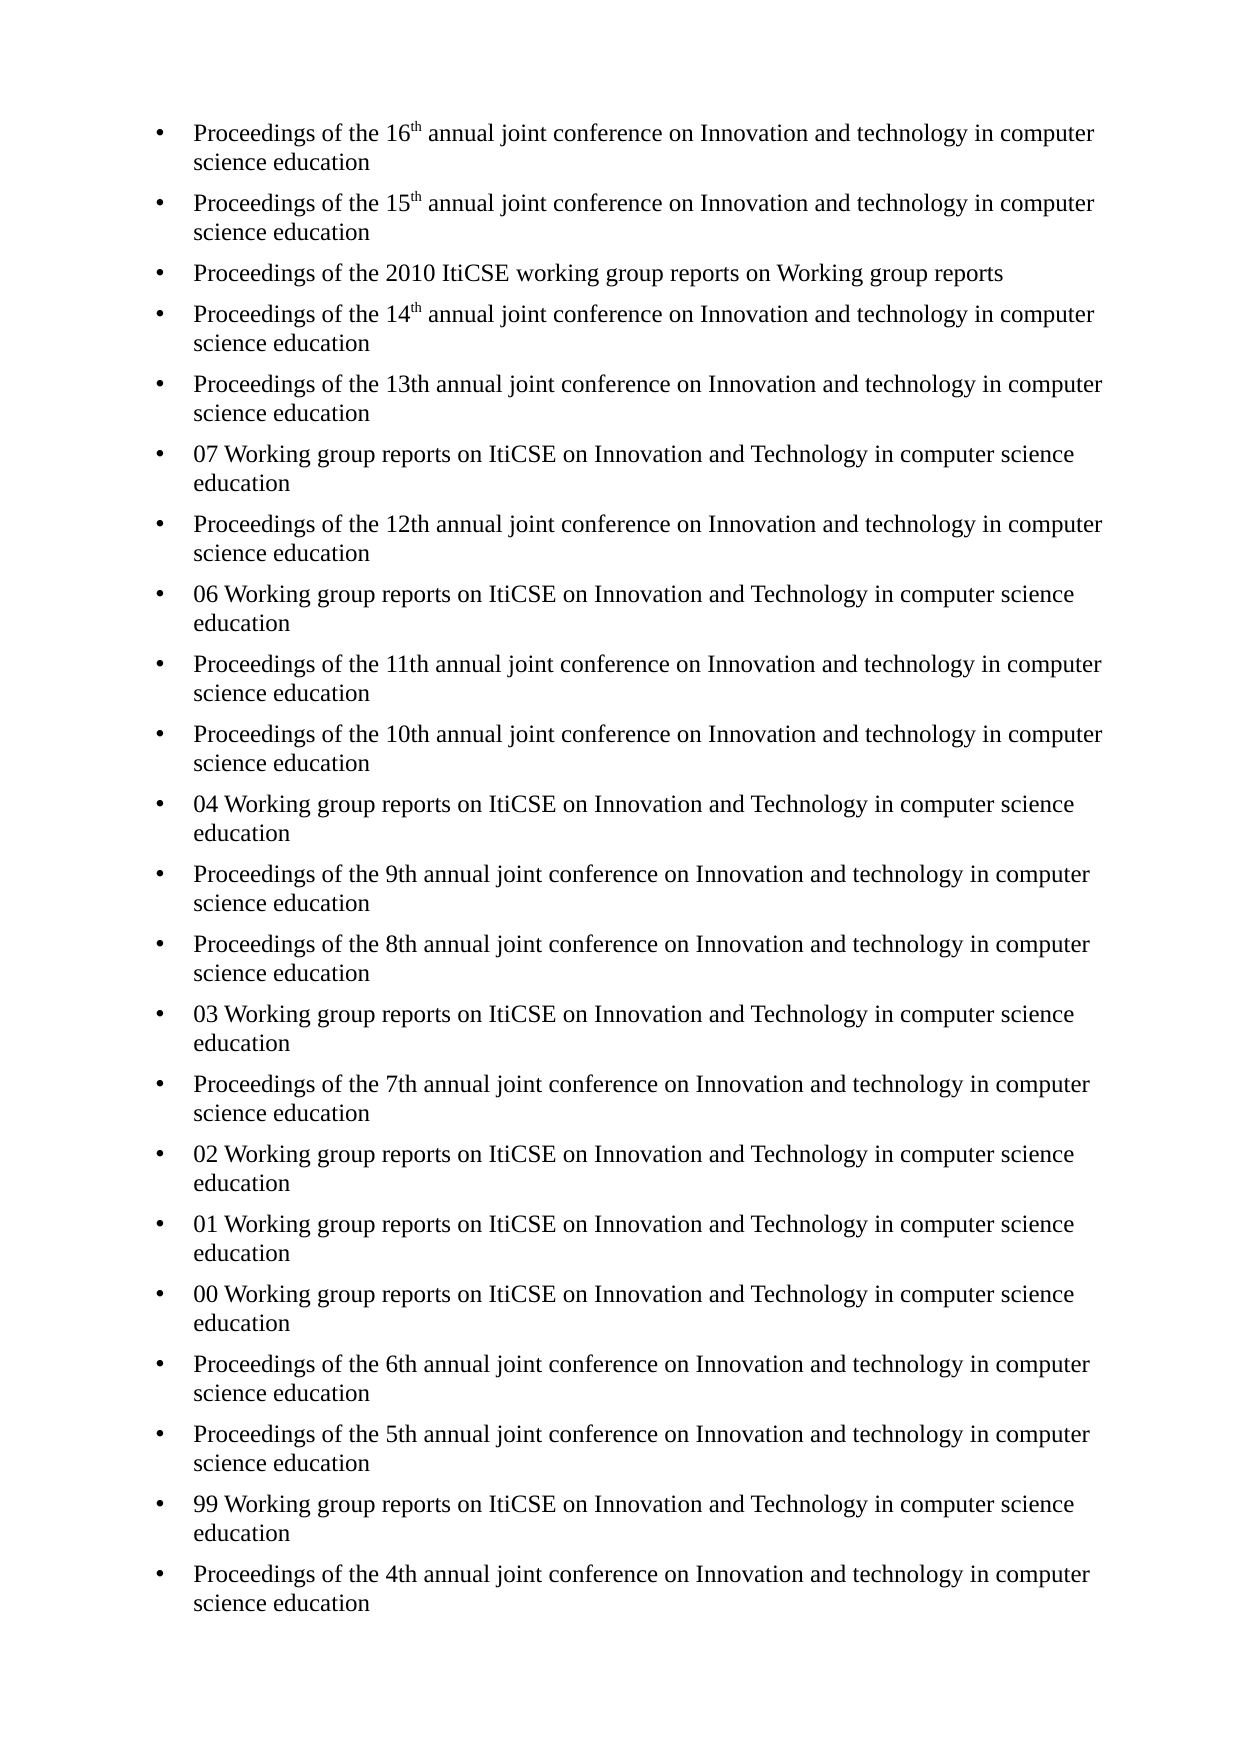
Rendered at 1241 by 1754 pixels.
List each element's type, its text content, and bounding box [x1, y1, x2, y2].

list Proceedings of the 10th annual joint conference on Innovation and technology in computer science education [156, 719, 1122, 777]
list Proceedings of the 9th annual joint conference on Innovation and technology in computer science education [156, 859, 1122, 917]
list 06 Working group reports on ItiCSE on Innovation and Technology in computer science education [156, 579, 1122, 637]
list Proceedings of the 2010 ItiCSE working group reports on Working group reports [156, 258, 1122, 287]
list Proceedings of the 12th annual joint conference on Innovation and technology in computer science education [156, 509, 1122, 567]
list Proceedings of the 6th annual joint conference on Innovation and technology in computer science education [156, 1349, 1122, 1407]
list 07 Working group reports on ItiCSE on Innovation and Technology in computer science education [156, 439, 1122, 497]
list Proceedings of the 13th annual joint conference on Innovation and technology in computer science education [156, 369, 1122, 427]
list Proceedings of the 15th annual joint conference on Innovation and technology in computer science education [156, 188, 1122, 246]
list 03 Working group reports on ItiCSE on Innovation and Technology in computer science education [156, 999, 1122, 1057]
list 02 Working group reports on ItiCSE on Innovation and Technology in computer science education [156, 1139, 1122, 1197]
list Proceedings of the 16th annual joint conference on Innovation and technology in computer science education [156, 118, 1122, 176]
list 04 Working group reports on ItiCSE on Innovation and Technology in computer science education [156, 789, 1122, 847]
list 99 Working group reports on ItiCSE on Innovation and Technology in computer science education [156, 1489, 1122, 1547]
list Proceedings of the 7th annual joint conference on Innovation and technology in computer science education [156, 1069, 1122, 1127]
list Proceedings of the 5th annual joint conference on Innovation and technology in computer science education [156, 1419, 1122, 1477]
list Proceedings of the 14th annual joint conference on Innovation and technology in computer science education [156, 299, 1122, 357]
list Proceedings of the 4th annual joint conference on Innovation and technology in computer science education [156, 1559, 1122, 1617]
list Proceedings of the 11th annual joint conference on Innovation and technology in computer science education [156, 649, 1122, 707]
list 00 Working group reports on ItiCSE on Innovation and Technology in computer science education [156, 1279, 1122, 1337]
list 01 Working group reports on ItiCSE on Innovation and Technology in computer science education [156, 1209, 1122, 1267]
list Proceedings of the 8th annual joint conference on Innovation and technology in computer science education [156, 929, 1122, 987]
